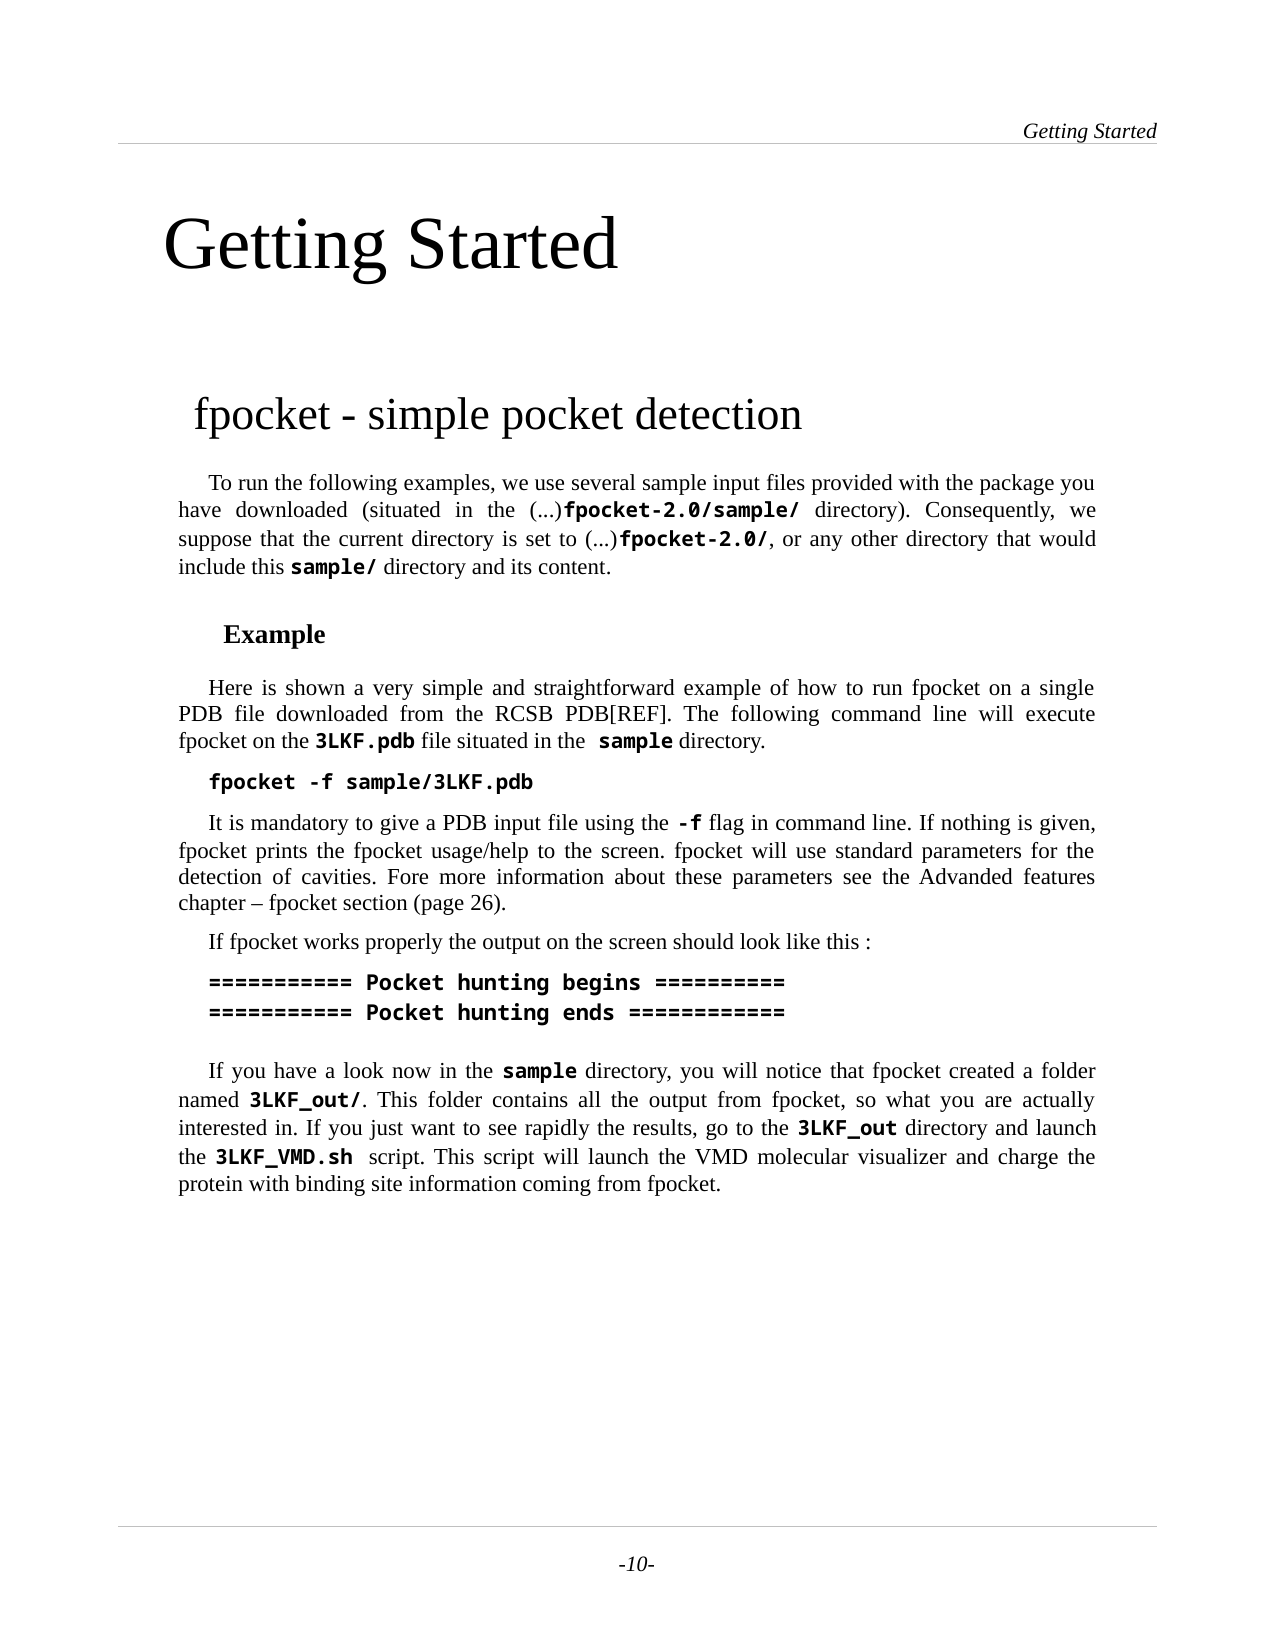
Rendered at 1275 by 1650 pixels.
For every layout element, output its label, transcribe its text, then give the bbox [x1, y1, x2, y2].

text Here is shown a very simple and straightforward example of how to run fpocket on a single PDB file downloaded from the RCSB PDB[REF]. The following command line will execute fpocket on the 3LKF.pdb file situated in the sample directory. [178, 674, 1097, 755]
text To run the following examples, we use several sample input files provided with the package you have downloaded (situated in the (...)fpocket-2.0/sample/ directory). Consequently, we suppose that the current directory is set to (...)fpocket-2.0/, or any other directory that would include this sample/ directory and its content. [178, 469, 1097, 581]
subtitle fpocket - simple pocket detection [193, 386, 1157, 439]
subtitle Example [223, 619, 1157, 650]
text If fpocket works properly the output on the screen should look like this : [178, 928, 1097, 955]
text It is mandatory to give a PDB input file using the -f flag in command line. If nothing is given, fpocket prints the fpocket usage/help to the screen. fpocket will use standard parameters for the detection of cavities. Fore more information about these parameters see the Advanded features chapter – fpocket section (page 28). [178, 808, 1097, 916]
text fpocket -f sample/3LKF.pdb [178, 767, 1097, 796]
text =========== Pocket hunting ends ============ [208, 997, 1157, 1027]
text If you have a look now in the sample directory, you will notice that fpocket created a folder named 3LKF_out/. This folder contains all the output from fpocket, so what you are actually interested in. If you just want to see rapidly the results, go to the 3LKF_out directory and launch the 3LKF_VMD.sh script. This script will launch the VMD molecular visualizer and charge the protein with binding site information coming from fpocket. [178, 1057, 1097, 1197]
subtitle Getting Started [163, 198, 1157, 284]
text =========== Pocket hunting begins ========== [208, 967, 1157, 997]
